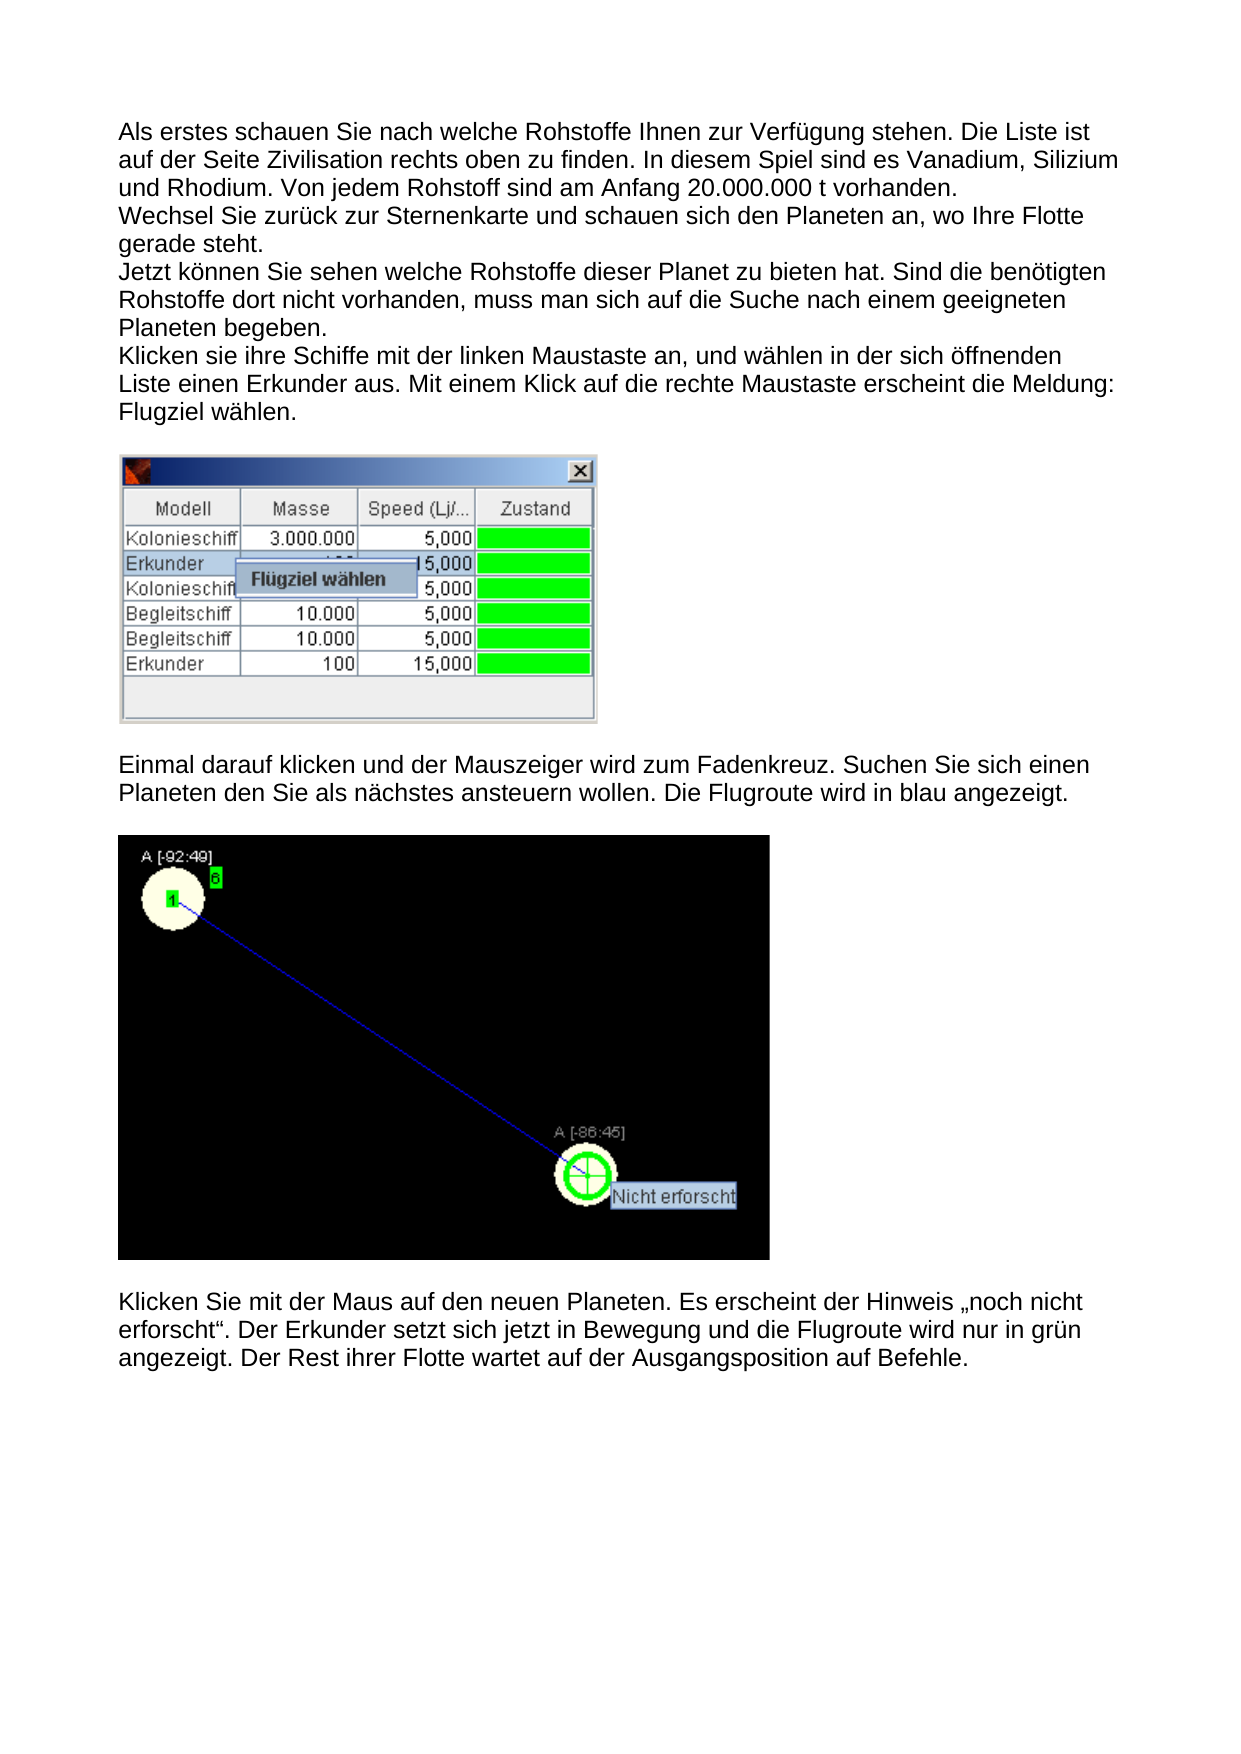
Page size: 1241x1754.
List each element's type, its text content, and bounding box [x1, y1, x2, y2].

text Einmal darauf klicken und der Mauszeiger wird zum Fadenkreuz. Suchen Sie sich einen Planeten den Sie als nächstes ansteuern wollen. Die Flugroute wird in blau angezeigt. [118, 751, 1122, 807]
text Klicken sie ihre Schiffe mit der linken Maustaste an, und wählen in der sich öffnenden Liste einen Erkunder aus. Mit einem Klick auf die rechte Maustaste erscheint die Meldung: Flugziel wählen. [118, 341, 1122, 425]
text Wechsel Sie zurück zur Sternenkarte und schauen sich den Planeten an, wo Ihre Flotte gerade steht. [118, 202, 1122, 258]
text Klicken Sie mit der Maus auf den neuen Planeten. Es erscheint der Hinweis „noch nicht erforscht“. Der Erkunder setzt sich jetzt in Bewegung und die Flugroute wird nur in grün angezeigt. Der Rest ihrer Flotte wartet auf der Ausgangsposition auf Befehle. [118, 1288, 1122, 1372]
text Als erstes schauen Sie nach welche Rohstoffe Ihnen zur Verfügung stehen. Die Liste ist auf der Seite Zivilisation rechts oben zu finden. In diesem Spiel sind es Vanadium, Silizium und Rhodium. Von jedem Rohstoff sind am Anfang 20.000.000 t vorhanden. [118, 118, 1122, 202]
picture [118, 835, 770, 1260]
text Jetzt können Sie sehen welche Rohstoffe dieser Planet zu bieten hat. Sind die benötigten Rohstoffe dort nicht vorhanden, muss man sich auf die Suche nach einem geeigneten Planeten begeben. [118, 258, 1122, 341]
